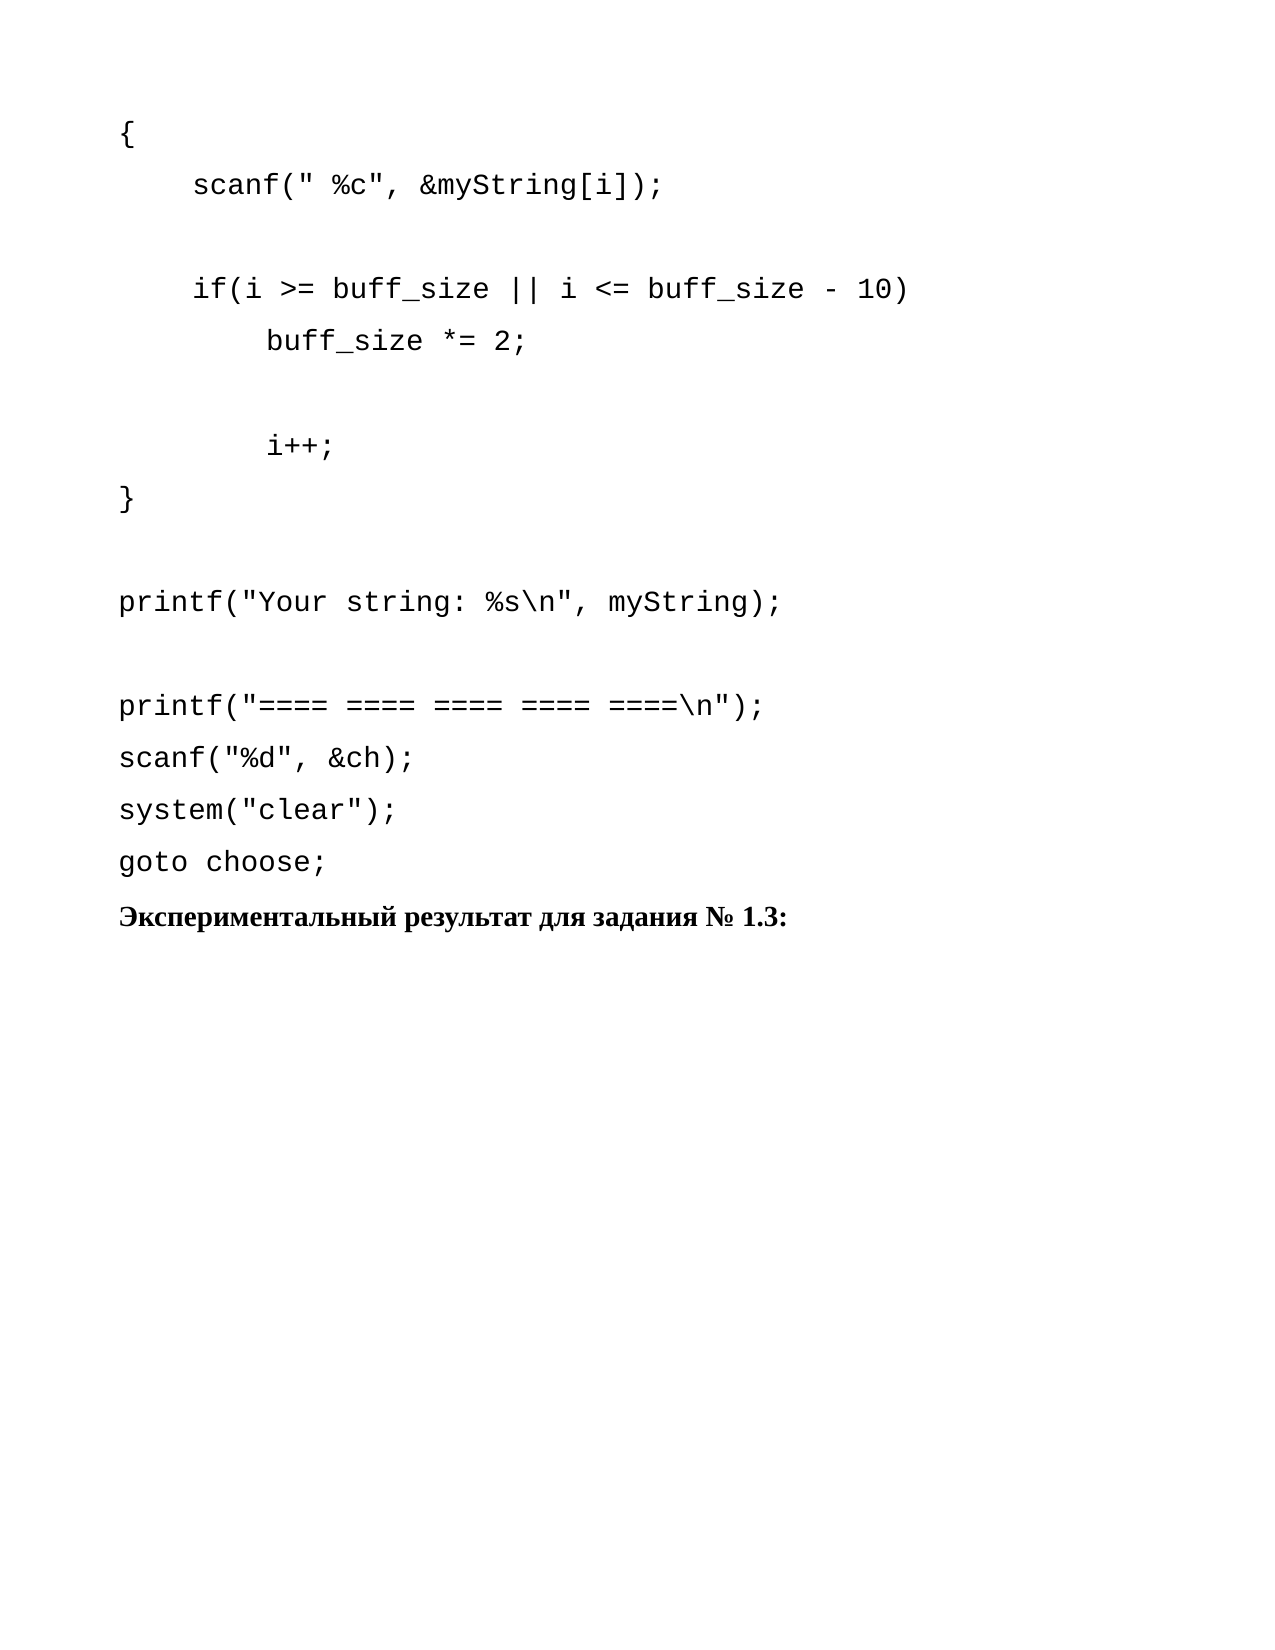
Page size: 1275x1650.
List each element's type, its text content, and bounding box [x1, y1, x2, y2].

text system("clear"); [118, 795, 1157, 828]
text { [118, 118, 1157, 151]
text printf("Your string: %s\n", myString); [118, 587, 1157, 620]
text } [118, 483, 1157, 516]
text buff_size *= 2; [118, 326, 1157, 359]
text goto choose; [118, 847, 1157, 880]
text Экспериментальный результат для задания № 1.3: [118, 899, 1157, 933]
text i++; [118, 431, 1157, 464]
text if(i >= buff_size || i <= buff_size - 10) [118, 274, 1157, 307]
text scanf("%d", &ch); [118, 743, 1157, 776]
text printf("==== ==== ==== ==== ====\n"); [118, 691, 1157, 724]
text scanf(" %c", &myString[i]); [118, 170, 1157, 203]
